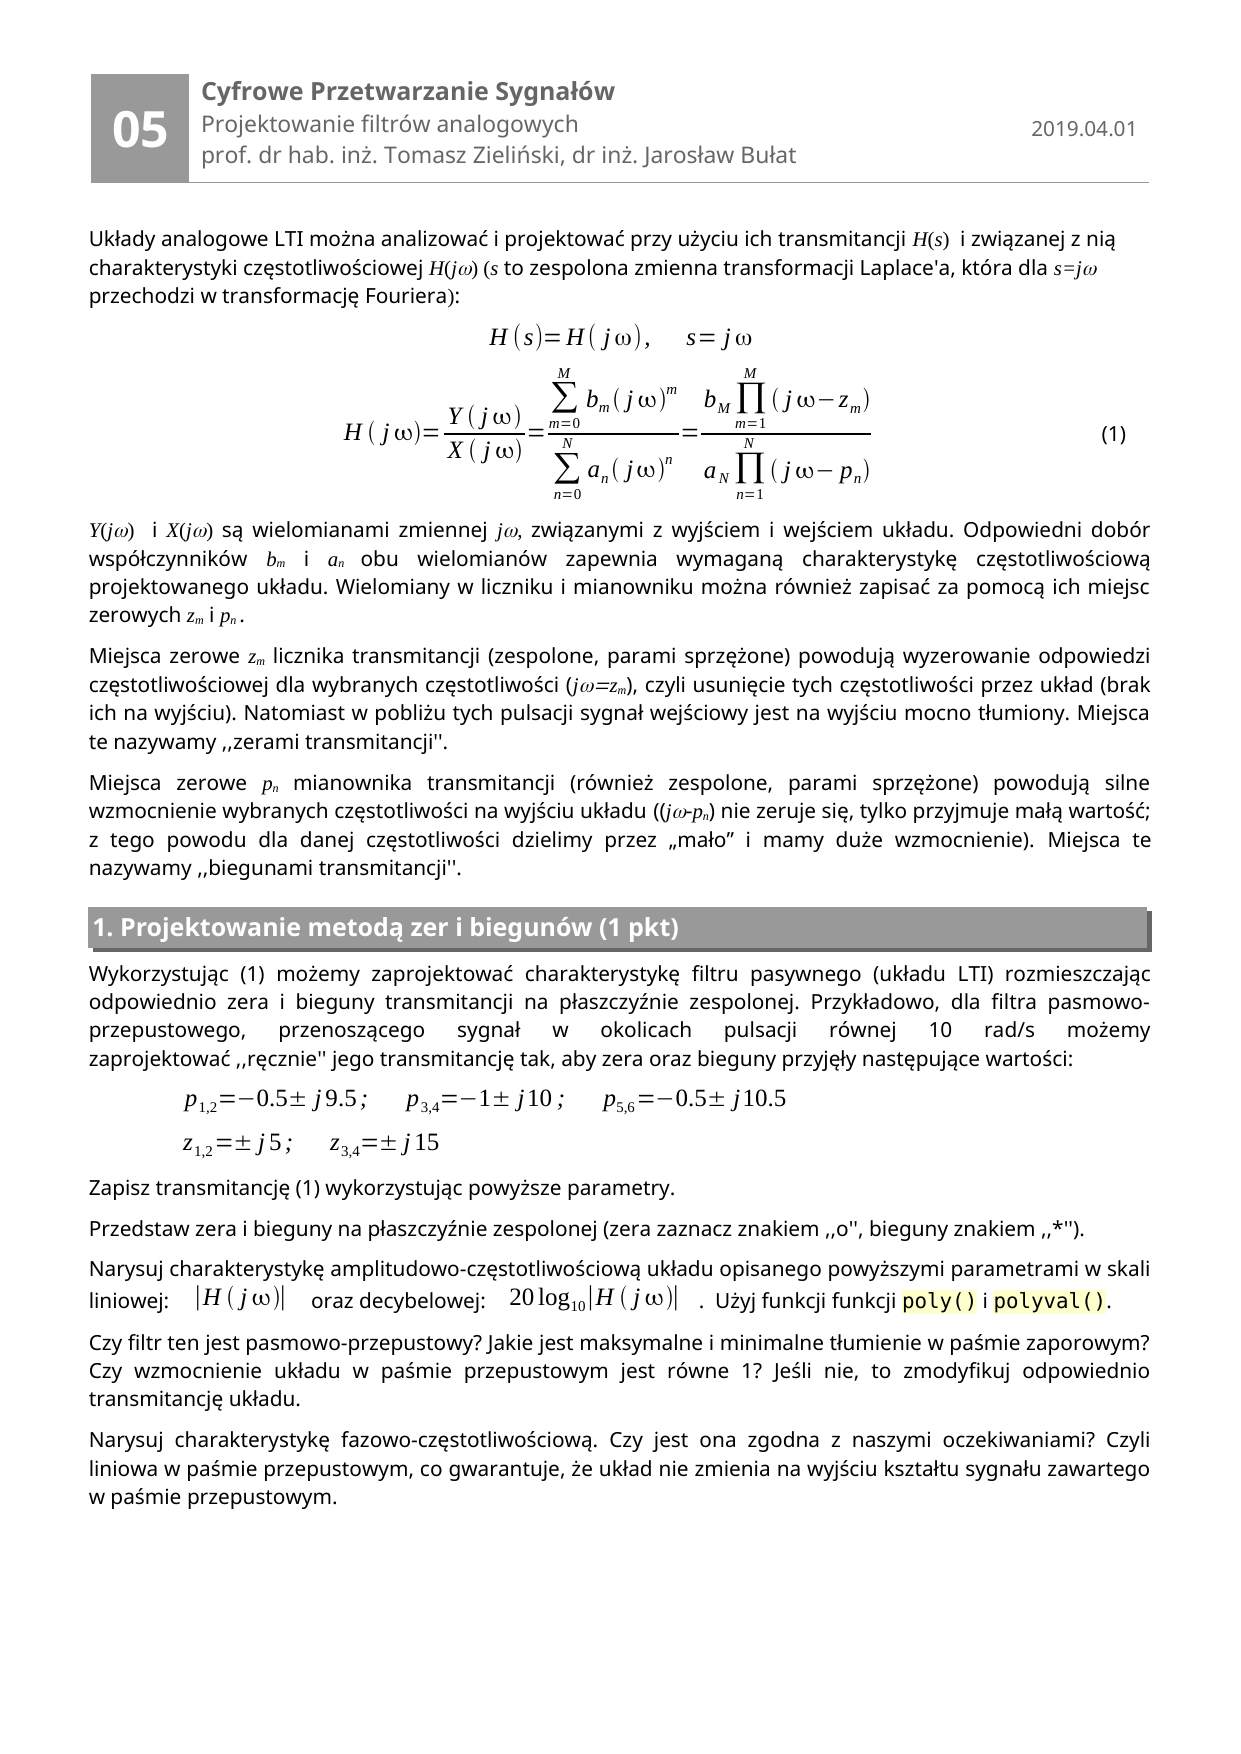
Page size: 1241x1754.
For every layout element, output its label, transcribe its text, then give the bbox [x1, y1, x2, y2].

subtitle 1. Projektowanie metodą zer i biegunów (1 pkt) [90, 908, 1146, 947]
table_header Cyfrowe Przetwarzanie Sygnałów Projektowanie filtrów analogowych prof. dr hab. inż. Tomasz Zieliński, dr inż. Jarosław Bułat [190, 74, 1004, 182]
text Układy analogowe LTI można analizować i projektować przy użyciu ich transmitancji H(s) i związanej z nią charakterystyki częstotliwościowej H(j) (s to zespolona zmienna transformacji Laplace'a, która dla s=j przechodzi w transformację Fouriera): [88, 224, 1152, 309]
text Zapisz transmitancję (1) wykorzystując powyższe parametry. [88, 1173, 1152, 1201]
text Narysuj charakterystykę amplitudowo-częstotliwościową układu opisanego powyższymi parametrami w skali liniowej: oraz decybelowej: . Użyj funkcji funkcji poly() i polyval(). [88, 1254, 1152, 1315]
table_header 05 [91, 74, 189, 182]
text Miejsca zerowe pn mianownika transmitancji (również zespolone, parami sprzężone) powodują silne wzmocnienie wybranych częstotliwości na wyjściu układu ((j-pn) nie zeruje się, tylko przyjmuje małą wartość; z tego powodu dla danej częstotliwości dzielimy przez „mało” i mamy duże wzmocnienie). Miejsca te nazywamy ,,biegunami transmitancji''. [88, 768, 1152, 882]
table_header 2019.04.01 [1004, 74, 1149, 182]
text (1) [88, 364, 1152, 503]
text Miejsca zerowe zm licznika transmitancji (zespolone, parami sprzężone) powodują wyzerowanie odpowiedzi częstotliwościowej dla wybranych częstotliwości (j=zm), czyli usunięcie tych częstotliwości przez układ (brak ich na wyjściu). Natomiast w pobliżu tych pulsacji sygnał wejściowy jest na wyjściu mocno tłumiony. Miejsca te nazywamy ,,zerami transmitancji''. [88, 642, 1152, 755]
text Y(j) i X(j) są wielomianami zmiennej j, związanymi z wyjściem i wejściem układu. Odpowiedni dobór współczynników bm i an obu wielomianów zapewnia wymaganą charakterystykę częstotliwościową projektowanego układu. Wielomiany w liczniku i mianowniku można również zapisać za pomocą ich miejsc zerowych zm i pn . [88, 515, 1152, 629]
text Przedstaw zera i bieguny na płaszczyźnie zespolonej (zera zaznacz znakiem ,,o'', bieguny znakiem ,,*''). [88, 1214, 1152, 1242]
text Narysuj charakterystykę fazowo-częstotliwościową. Czy jest ona zgodna z naszymi oczekiwaniami? Czyli liniowa w paśmie przepustowym, co gwarantuje, że układ nie zmienia na wyjściu kształtu sygnału zawartego w paśmie przepustowym. [88, 1425, 1152, 1511]
text Wykorzystując (1) możemy zaprojektować charakterystykę filtru pasywnego (układu LTI) rozmieszczając odpowiednio zera i bieguny transmitancji na płaszczyźnie zespolonej. Przykładowo, dla filtra pasmowo-przepustowego, przenoszącego sygnał w okolicach pulsacji równej 10 rad/s możemy zaprojektować ,,ręcznie'' jego transmitancję tak, aby zera oraz bieguny przyjęły następujące wartości: [88, 959, 1152, 1072]
text Czy filtr ten jest pasmowo-przepustowy? Jakie jest maksymalne i minimalne tłumienie w paśmie zaporowym? Czy wzmocnienie układu w paśmie przepustowym jest równe 1? Jeśli nie, to zmodyfikuj odpowiednio transmitancję układu. [88, 1328, 1152, 1413]
